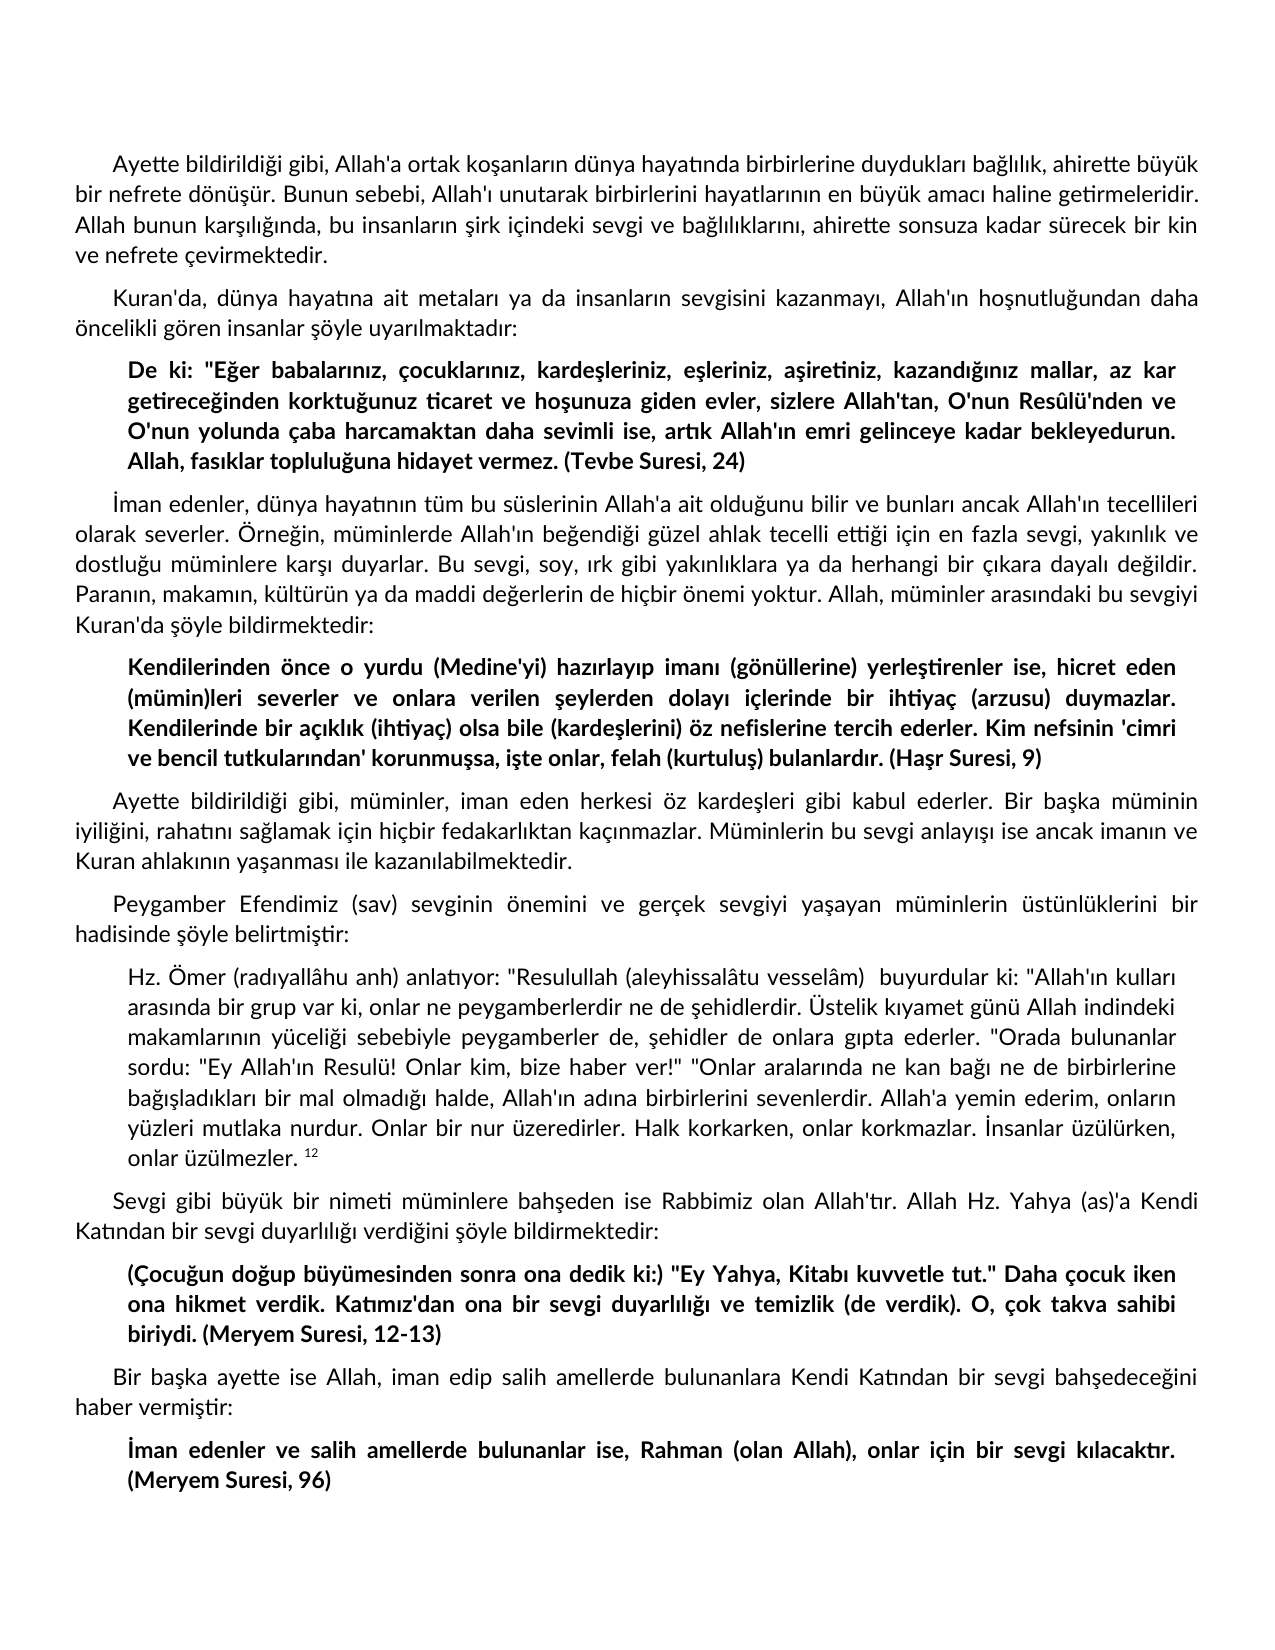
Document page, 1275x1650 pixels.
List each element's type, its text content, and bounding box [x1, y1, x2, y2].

text De ki: "Eğer babalarınız, çocuklarınız, kardeşleriniz, eşleriniz, aşiretiniz, kazandığınız mallar, az kar getireceğinden korktuğunuz ticaret ve hoşunuza giden evler, sizlere Allah'tan, O'nun Resûlü'nden ve O'nun yolunda çaba harcamaktan daha sevimli ise, artık Allah'ın emri gelinceye kadar bekleyedurun. Allah, fasıklar topluluğuna hidayet vermez. (Tevbe Suresi, 24) [127, 356, 1177, 474]
text (Çocuğun doğup büyümesinden sonra ona dedik ki:) "Ey Yahya, Kitabı kuvvetle tut." Daha çocuk iken ona hikmet verdik. Katımız'dan ona bir sevgi duyarlılığı ve temizlik (de verdik). O, çok takva sahibi biriydi. (Meryem Suresi, 12-13) [127, 1259, 1177, 1347]
text Sevgi gibi büyük bir nimeti müminlere bahşeden ise Rabbimiz olan Allah'tır. Allah Hz. Yahya (as)'a Kendi Katından bir sevgi duyarlılığı verdiğini şöyle bildirmektedir: [75, 1186, 1200, 1244]
text İman edenler, dünya hayatının tüm bu süslerinin Allah'a ait olduğunu bilir ve bunları ancak Allah'ın tecellileri olarak severler. Örneğin, müminlerde Allah'ın beğendiği güzel ahlak tecelli ettiği için en fazla sevgi, yakınlık ve dostluğu müminlere karşı duyarlar. Bu sevgi, soy, ırk gibi yakınlıklara ya da herhangi bir çıkara dayalı değildir. Paranın, makamın, kültürün ya da maddi değerlerin de hiçbir önemi yoktur. Allah, müminler arasındaki bu sevgiyi Kuran'da şöyle bildirmektedir: [75, 489, 1200, 638]
text Ayette bildirildiği gibi, müminler, iman eden herkesi öz kardeşleri gibi kabul ederler. Bir başka müminin iyiliğini, rahatını sağlamak için hiçbir fedakarlıktan kaçınmazlar. Müminlerin bu sevgi anlayışı ise ancak imanın ve Kuran ahlakının yaşanması ile kazanılabilmektedir. [75, 786, 1200, 874]
text Peygamber Efendimiz (sav) sevginin önemini ve gerçek sevgiyi yaşayan müminlerin üstünlüklerini bir hadisinde şöyle belirtmiştir: [75, 889, 1200, 947]
text Kuran'da, dünya hayatına ait metaları ya da insanların sevgisini kazanmayı, Allah'ın hoşnutluğundan daha öncelikli gören insanlar şöyle uyarılmaktadır: [75, 283, 1200, 341]
text İman edenler ve salih amellerde bulunanlar ise, Rahman (olan Allah), onlar için bir sevgi kılacaktır. (Meryem Suresi, 96) [127, 1435, 1177, 1493]
text Ayette bildirildiği gibi, Allah'a ortak koşanların dünya hayatında birbirlerine duydukları bağlılık, ahirette büyük bir nefrete dönüşür. Bunun sebebi, Allah'ı unutarak birbirlerini hayatlarının en büyük amacı haline getirmeleridir. Allah bunun karşılığında, bu insanların şirk içindeki sevgi ve bağlılıklarını, ahirette sonsuza kadar sürecek bir kin ve nefrete çevirmektedir. [75, 150, 1200, 268]
text Bir başka ayette ise Allah, iman edip salih amellerde bulunanlara Kendi Katından bir sevgi bahşedeceğini haber vermiştir: [75, 1362, 1200, 1420]
text Kendilerinden önce o yurdu (Medine'yi) hazırlayıp imanı (gönüllerine) yerleştirenler ise, hicret eden (mümin)leri severler ve onlara verilen şeylerden dolayı içlerinde bir ihtiyaç (arzusu) duymazlar. Kendilerinde bir açıklık (ihtiyaç) olsa bile (kardeşlerini) öz nefislerine tercih ederler. Kim nefsinin 'cimri ve bencil tutkularından' korunmuşsa, işte onlar, felah (kurtuluş) bulanlardır. (Haşr Suresi, 9) [127, 653, 1177, 771]
text Hz. Ömer (radıyallâhu anh) anlatıyor: "Resulullah (aleyhissalâtu vesselâm) buyurdular ki: "Allah'ın kulları arasında bir grup var ki, onlar ne peygamberlerdir ne de şehidlerdir. Üstelik kıyamet günü Allah indindeki makamlarının yüceliği sebebiyle peygamberler de, şehidler de onlara gıpta ederler. "Orada bulunanlar sordu: "Ey Allah'ın Resulü! Onlar kim, bize haber ver!" "Onlar aralarında ne kan bağı ne de birbirlerine bağışladıkları bir mal olmadığı halde, Allah'ın adına birbirlerini sevenlerdir. Allah'a yemin ederim, onların yüzleri mutlaka nurdur. Onlar bir nur üzeredirler. Halk korkarken, onlar korkmazlar. İnsanlar üzülürken, onlar üzülmezler. 12 [127, 962, 1177, 1171]
